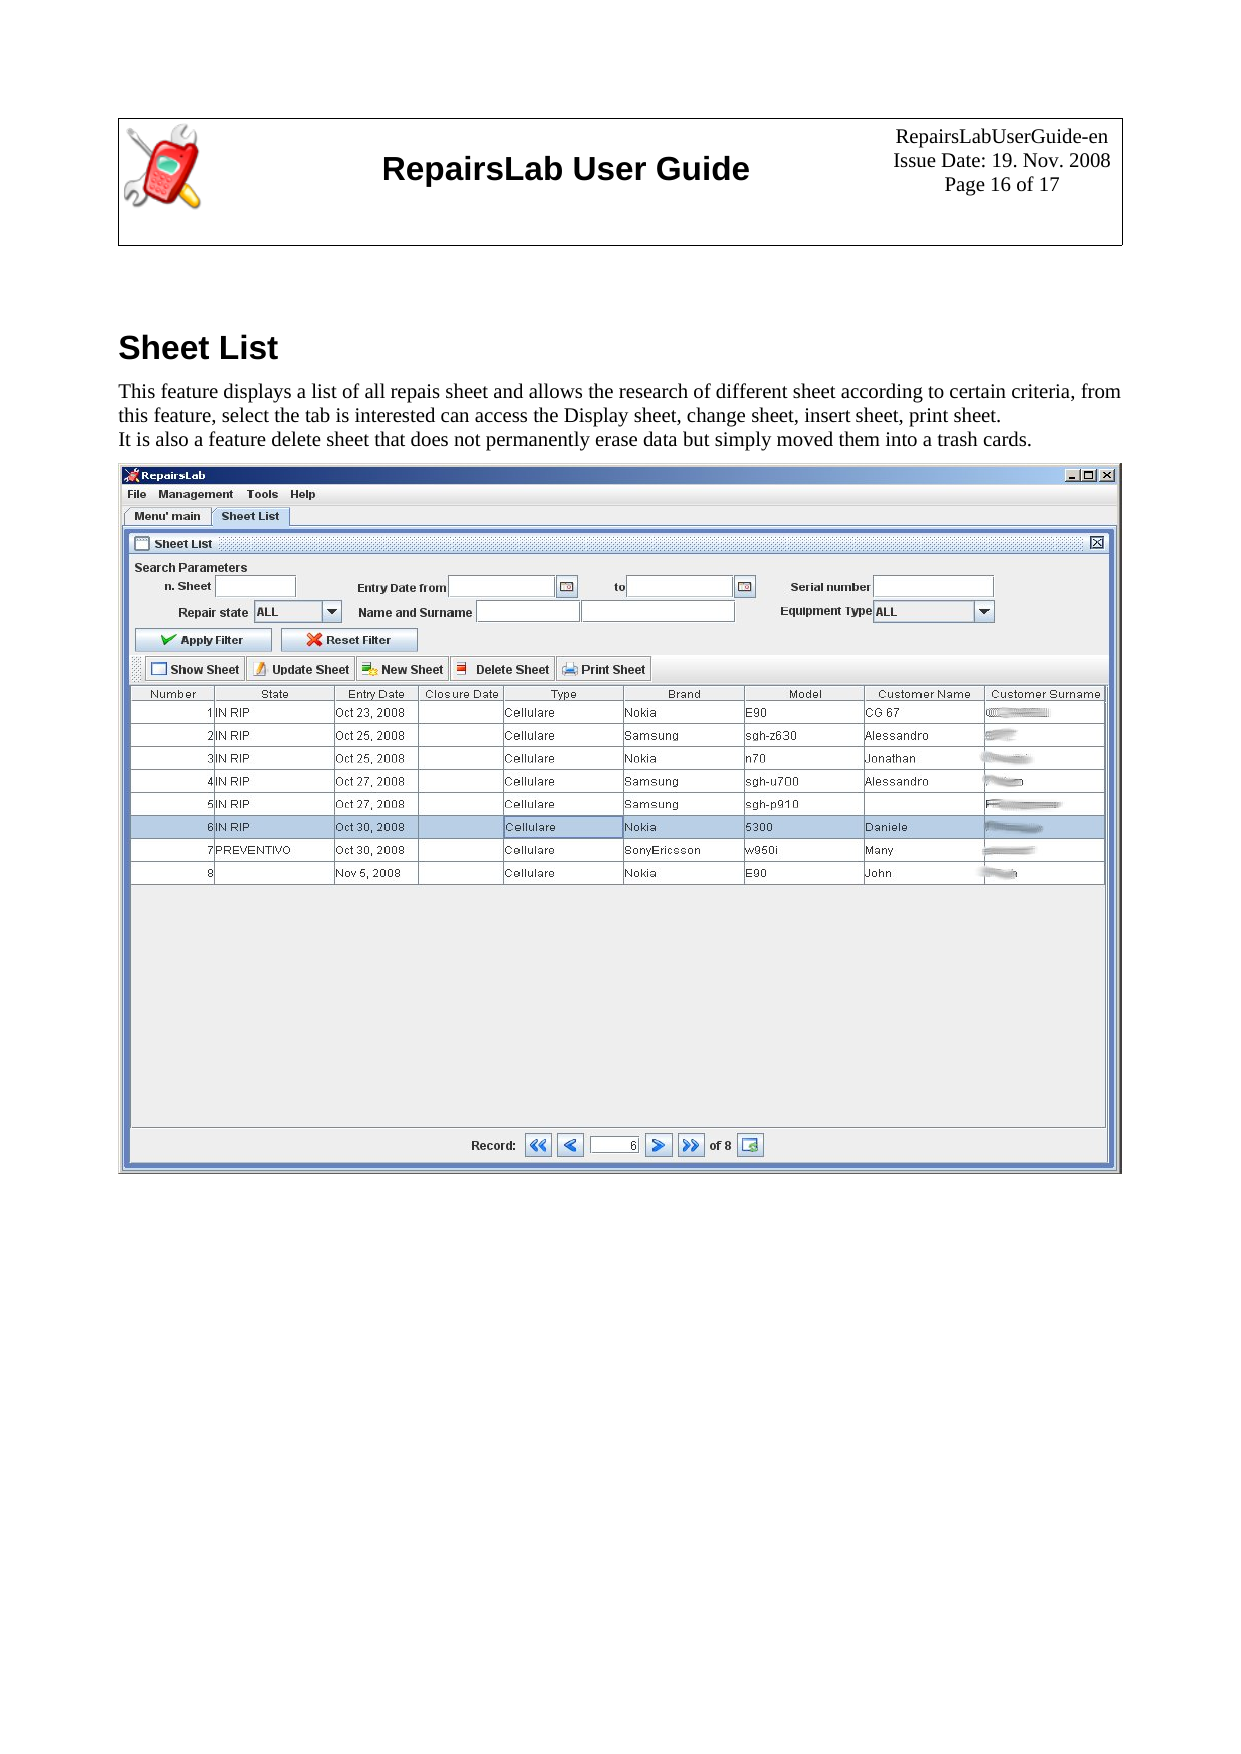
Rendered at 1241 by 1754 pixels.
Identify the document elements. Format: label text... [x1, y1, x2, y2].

picture [118, 463, 1122, 1174]
subtitle Sheet List [118, 328, 1122, 367]
picture [123, 123, 202, 211]
text This feature displays a list of all repais sheet and allows the research of different sheet according to certain criteria, from this feature, select the tab is interested can access the Display sheet, change sheet, insert sheet, print sheet. It is also a feature delete sheet that does not permanently erase data but simply moved them into a trash cards. [118, 379, 1122, 451]
